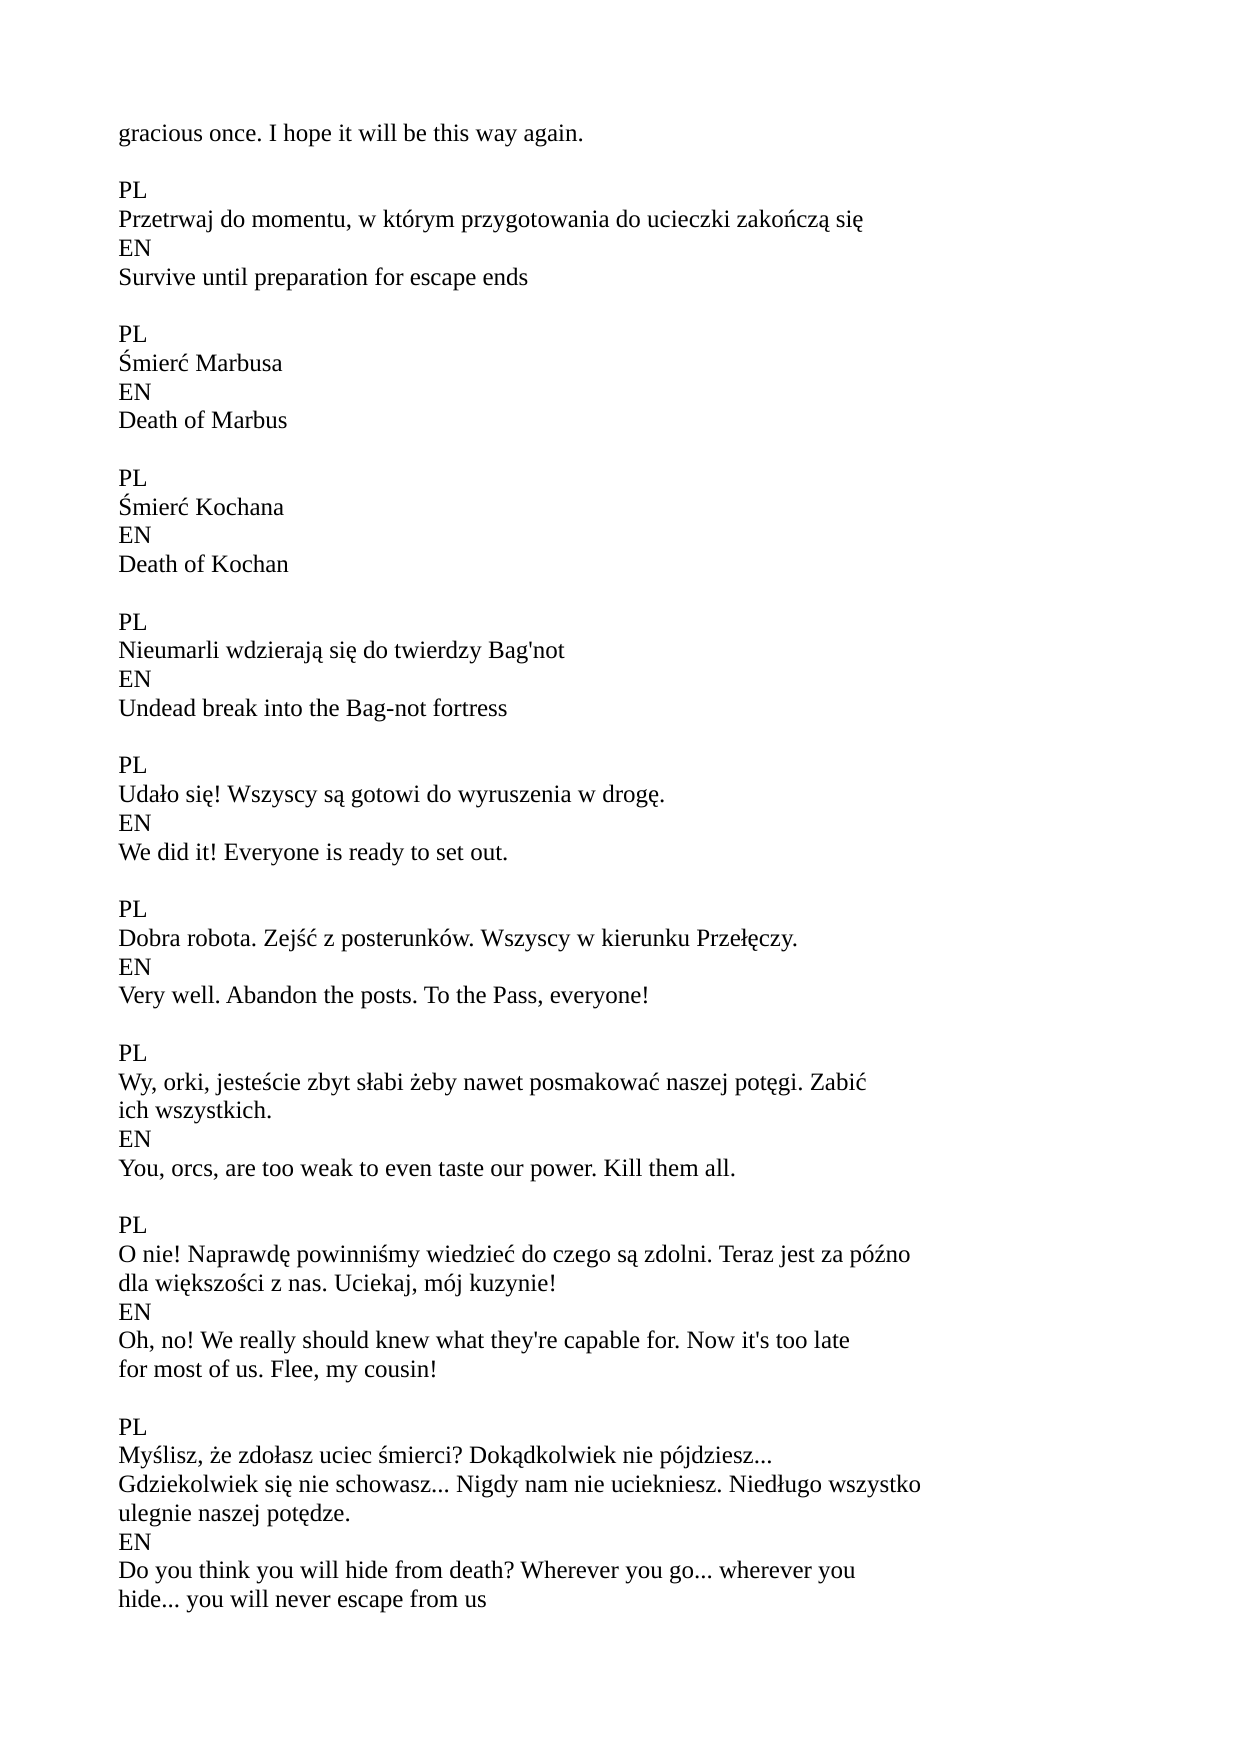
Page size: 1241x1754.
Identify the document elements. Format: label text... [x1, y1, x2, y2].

text PL [118, 319, 1122, 348]
text Myślisz, że zdołasz uciec śmierci? Dokądkolwiek nie pójdziesz... [118, 1441, 1122, 1469]
text You, orcs, are too weak to even taste our power. Kill them all. [118, 1153, 1122, 1182]
text ich wszystkich. [118, 1096, 1122, 1124]
text Undead break into the Bag-not fortress [118, 693, 1122, 722]
text PL [118, 894, 1122, 923]
text PL [118, 463, 1122, 492]
text PL [118, 1038, 1122, 1067]
text Survive until preparation for escape ends [118, 262, 1122, 291]
text EN [118, 808, 1122, 837]
text Gdziekolwiek się nie schowasz... Nigdy nam nie uciekniesz. Niedługo wszystko [118, 1469, 1122, 1498]
text PL [118, 607, 1122, 636]
text PL [118, 1211, 1122, 1239]
text PL [118, 1412, 1122, 1441]
text EN [118, 377, 1122, 406]
text PL [118, 751, 1122, 779]
text EN [118, 1527, 1122, 1556]
text EN [118, 1124, 1122, 1153]
text Do you think you will hide from death? Wherever you go... wherever you [118, 1556, 1122, 1584]
text EN [118, 233, 1122, 262]
text Very well. Abandon the posts. To the Pass, everyone! [118, 981, 1122, 1009]
text Śmierć Marbusa [118, 348, 1122, 377]
text hide... you will never escape from us [118, 1584, 1122, 1613]
text EN [118, 1297, 1122, 1326]
text dla większości z nas. Uciekaj, mój kuzynie! [118, 1268, 1122, 1297]
text PL [118, 176, 1122, 204]
text for most of us. Flee, my cousin! [118, 1354, 1122, 1383]
text ulegnie naszej potędze. [118, 1498, 1122, 1527]
text Dobra robota. Zejść z posterunków. Wszyscy w kierunku Przełęczy. [118, 923, 1122, 952]
text EN [118, 952, 1122, 981]
text Przetrwaj do momentu, w którym przygotowania do ucieczki zakończą się [118, 204, 1122, 233]
text Death of Marbus [118, 406, 1122, 434]
text O nie! Naprawdę powinniśmy wiedzieć do czego są zdolni. Teraz jest za późno [118, 1239, 1122, 1268]
text Wy, orki, jesteście zbyt słabi żeby nawet posmakować naszej potęgi. Zabić [118, 1067, 1122, 1096]
text Śmierć Kochana [118, 492, 1122, 521]
text Udało się! Wszyscy są gotowi do wyruszenia w drogę. [118, 779, 1122, 808]
text Nieumarli wdzierają się do twierdzy Bag'not [118, 636, 1122, 664]
text Oh, no! We really should knew what they're capable for. Now it's too late [118, 1326, 1122, 1354]
text Death of Kochan [118, 549, 1122, 578]
text We did it! Everyone is ready to set out. [118, 837, 1122, 866]
text EN [118, 521, 1122, 549]
text gracious once. I hope it will be this way again. [118, 118, 1122, 147]
text EN [118, 664, 1122, 693]
